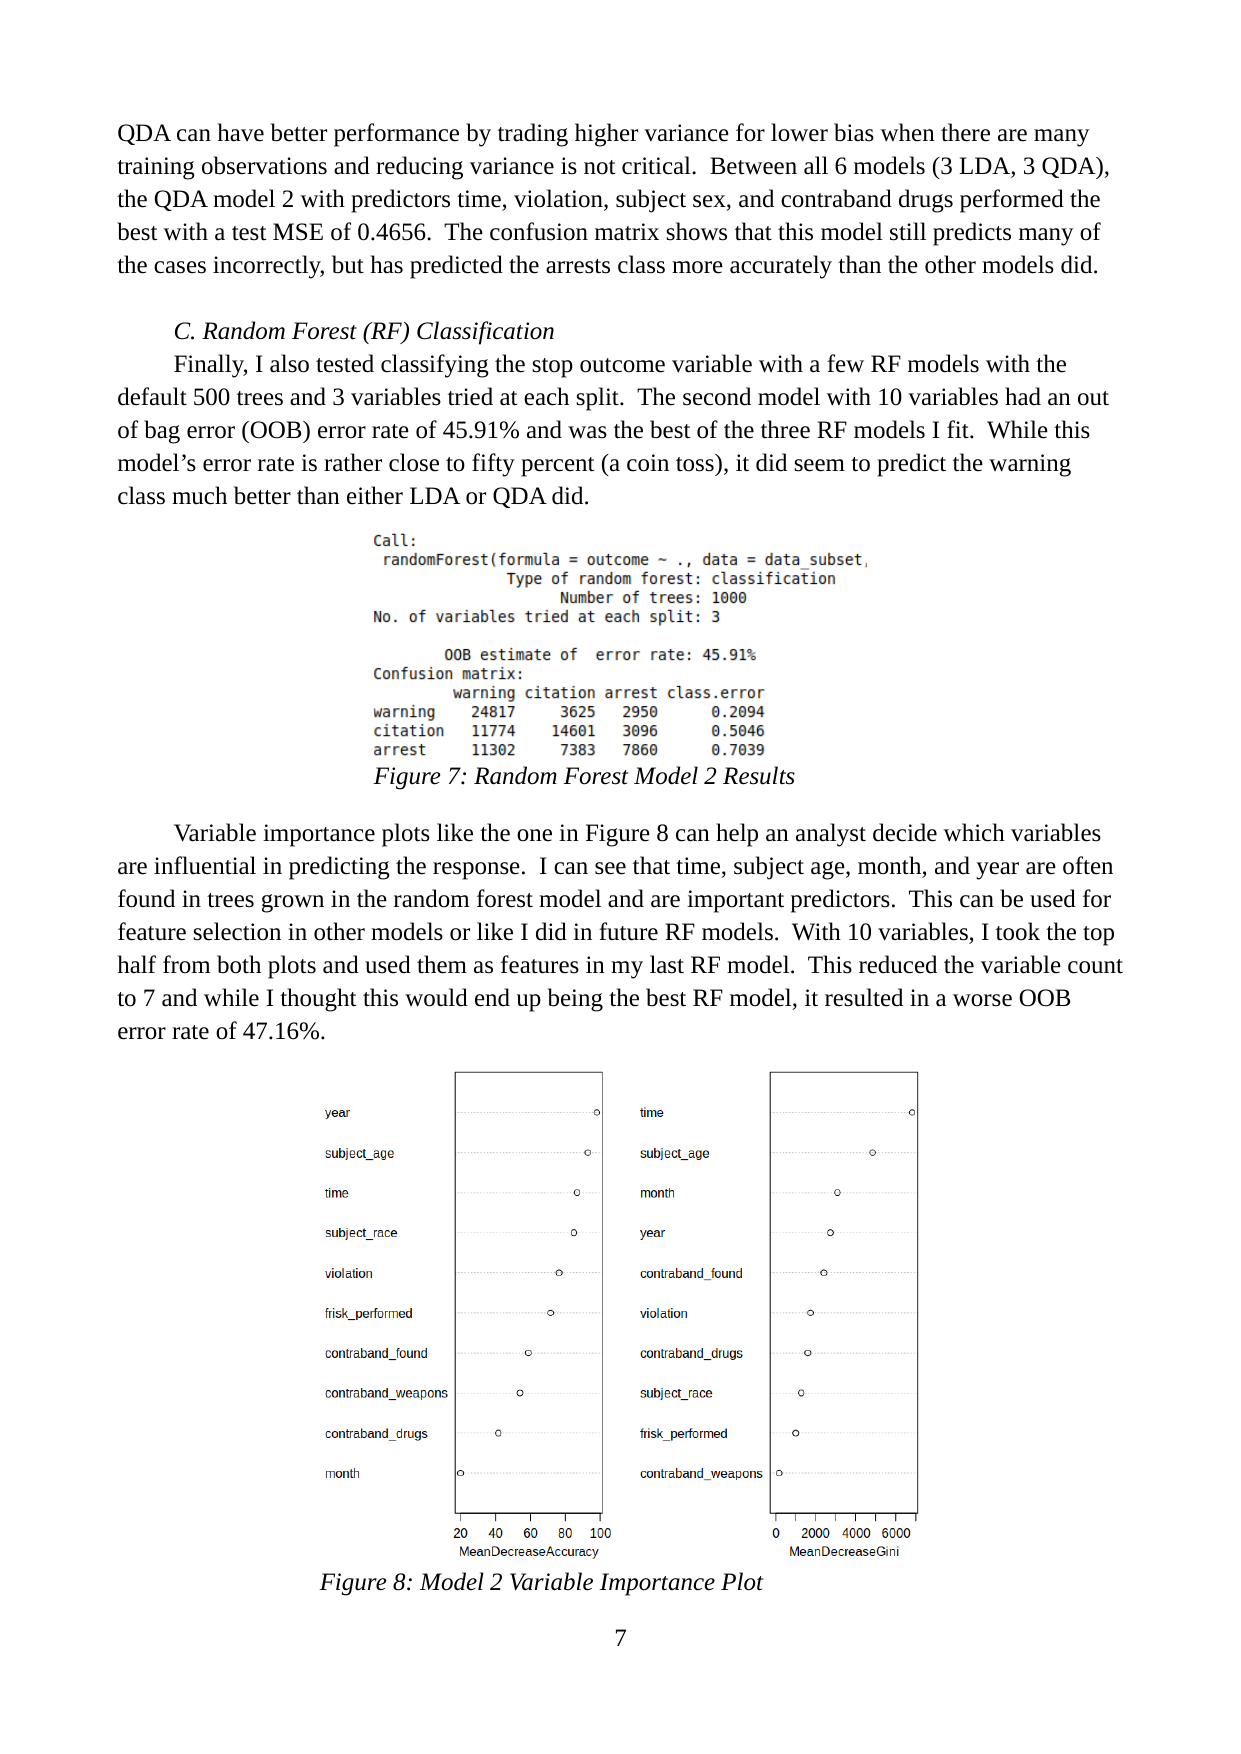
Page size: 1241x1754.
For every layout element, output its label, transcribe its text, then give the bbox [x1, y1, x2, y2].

text C. Random Forest (RF) Classification [117, 316, 1123, 345]
text Figure 7: Random Forest Model 2 Results [374, 762, 867, 790]
text Variable importance plots like the one in Figure 8 can help an analyst decide which variables are influential in predicting the response. I can see that time, subject age, month, and year are often found in trees grown in the random forest model and are important predictors. This can be used for feature selection in other models or like I did in future RF models. With 10 variables, I took the top half from both plots and used them as features in my last RF model. This reduced the variable count to 7 and while I thought this would end up being the best RF model, it resulted in a worse OOB error rate of 47.16%. [117, 818, 1123, 1045]
picture [373, 526, 867, 762]
text Figure 8: Model 2 Variable Importance Plot [319, 1562, 921, 1596]
text Finally, I also tested classifying the stop outcome variable with a few RF models with the default 500 trees and 3 variables tried at each split. The second model with 10 variables had an out of bag error (OOB) error rate of 45.91% and was the best of the three RF models I fit. While this model’s error rate is rather close to fifty percent (a coin toss), it did seem to predict the warning class much better than either LDA or QDA did. [117, 349, 1123, 510]
text QDA can have better performance by trading higher variance for lower bias when there are many training observations and reducing variance is not critical. Between all 6 models (3 LDA, 3 QDA), the QDA model 2 with predictors time, violation, subject sex, and contraband drugs performed the best with a test MSE of 0.4656. The confusion matrix shows that this model still predicts many of the cases incorrectly, but has predicted the arrests class more accurately than the other models did. [117, 118, 1123, 279]
picture [319, 1064, 922, 1562]
